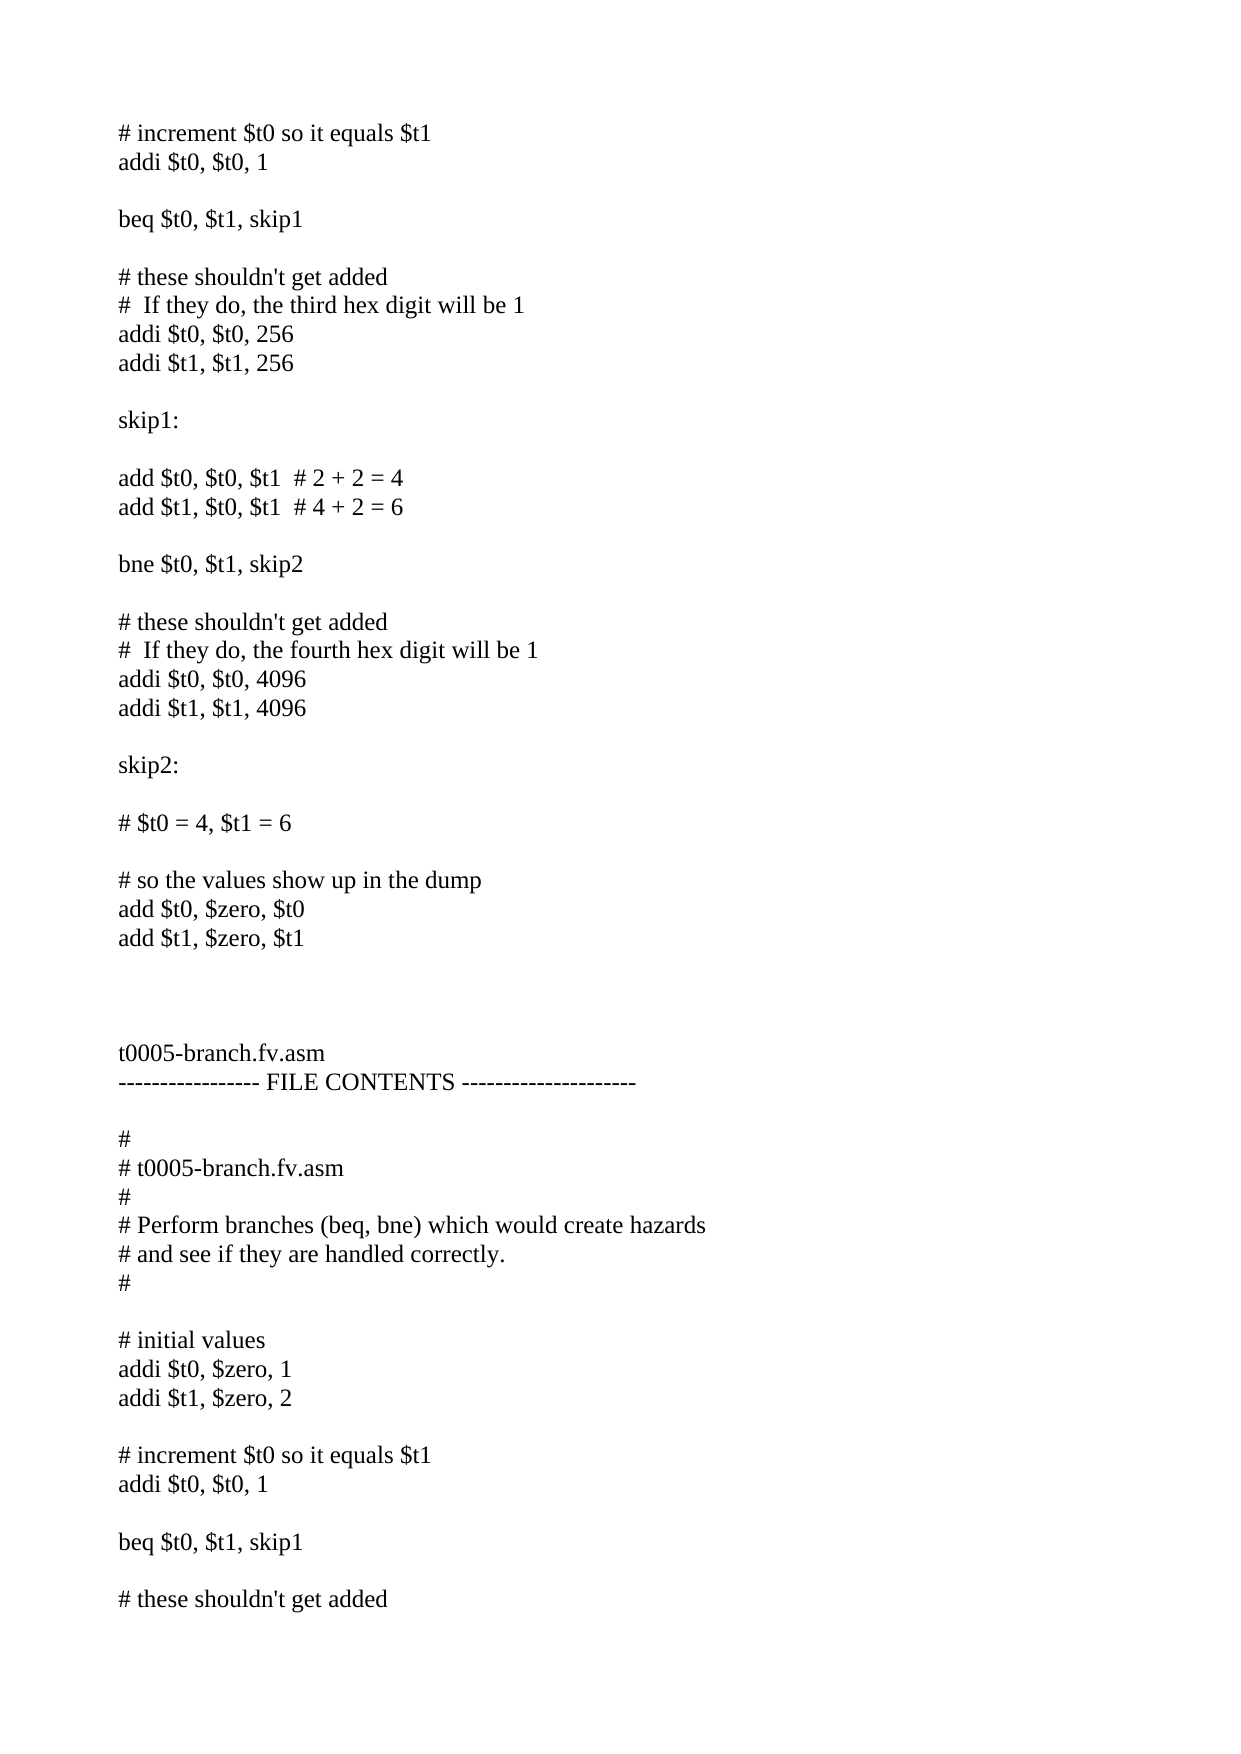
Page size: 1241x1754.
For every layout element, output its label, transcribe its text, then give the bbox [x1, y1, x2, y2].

text add $t0, $zero, $t0 [118, 894, 1122, 923]
text # so the values show up in the dump [118, 866, 1122, 894]
text add $t1, $t0, $t1 # 4 + 2 = 6 [118, 492, 1122, 521]
text addi $t1, $t1, 256 [118, 348, 1122, 377]
text addi $t0, $t0, 1 [118, 147, 1122, 176]
text skip1: [118, 406, 1122, 434]
text # initial values [118, 1326, 1122, 1354]
text # [118, 1182, 1122, 1211]
text addi $t1, $t1, 4096 [118, 693, 1122, 722]
text # [118, 1268, 1122, 1297]
text addi $t0, $t0, 4096 [118, 664, 1122, 693]
text addi $t0, $zero, 1 [118, 1354, 1122, 1383]
text # t0005-branch.fv.asm [118, 1153, 1122, 1182]
text addi $t1, $zero, 2 [118, 1383, 1122, 1412]
text # these shouldn't get added [118, 607, 1122, 636]
text beq $t0, $t1, skip1 [118, 1527, 1122, 1556]
text # Perform branches (beq, bne) which would create hazards [118, 1211, 1122, 1239]
text ----------------- FILE CONTENTS --------------------- [118, 1067, 1122, 1096]
text # $t0 = 4, $t1 = 6 [118, 808, 1122, 837]
text # and see if they are handled correctly. [118, 1239, 1122, 1268]
text add $t0, $t0, $t1 # 2 + 2 = 4 [118, 463, 1122, 492]
text t0005-branch.fv.asm [118, 1038, 1122, 1067]
text addi $t0, $t0, 256 [118, 319, 1122, 348]
text addi $t0, $t0, 1 [118, 1469, 1122, 1498]
text bne $t0, $t1, skip2 [118, 549, 1122, 578]
text # If they do, the third hex digit will be 1 [118, 291, 1122, 319]
text skip2: [118, 751, 1122, 779]
text # increment $t0 so it equals $t1 [118, 118, 1122, 147]
text # these shouldn't get added [118, 1584, 1122, 1613]
text beq $t0, $t1, skip1 [118, 204, 1122, 233]
text # If they do, the fourth hex digit will be 1 [118, 636, 1122, 664]
text # these shouldn't get added [118, 262, 1122, 291]
text # [118, 1124, 1122, 1153]
text # increment $t0 so it equals $t1 [118, 1441, 1122, 1469]
text add $t1, $zero, $t1 [118, 923, 1122, 952]
